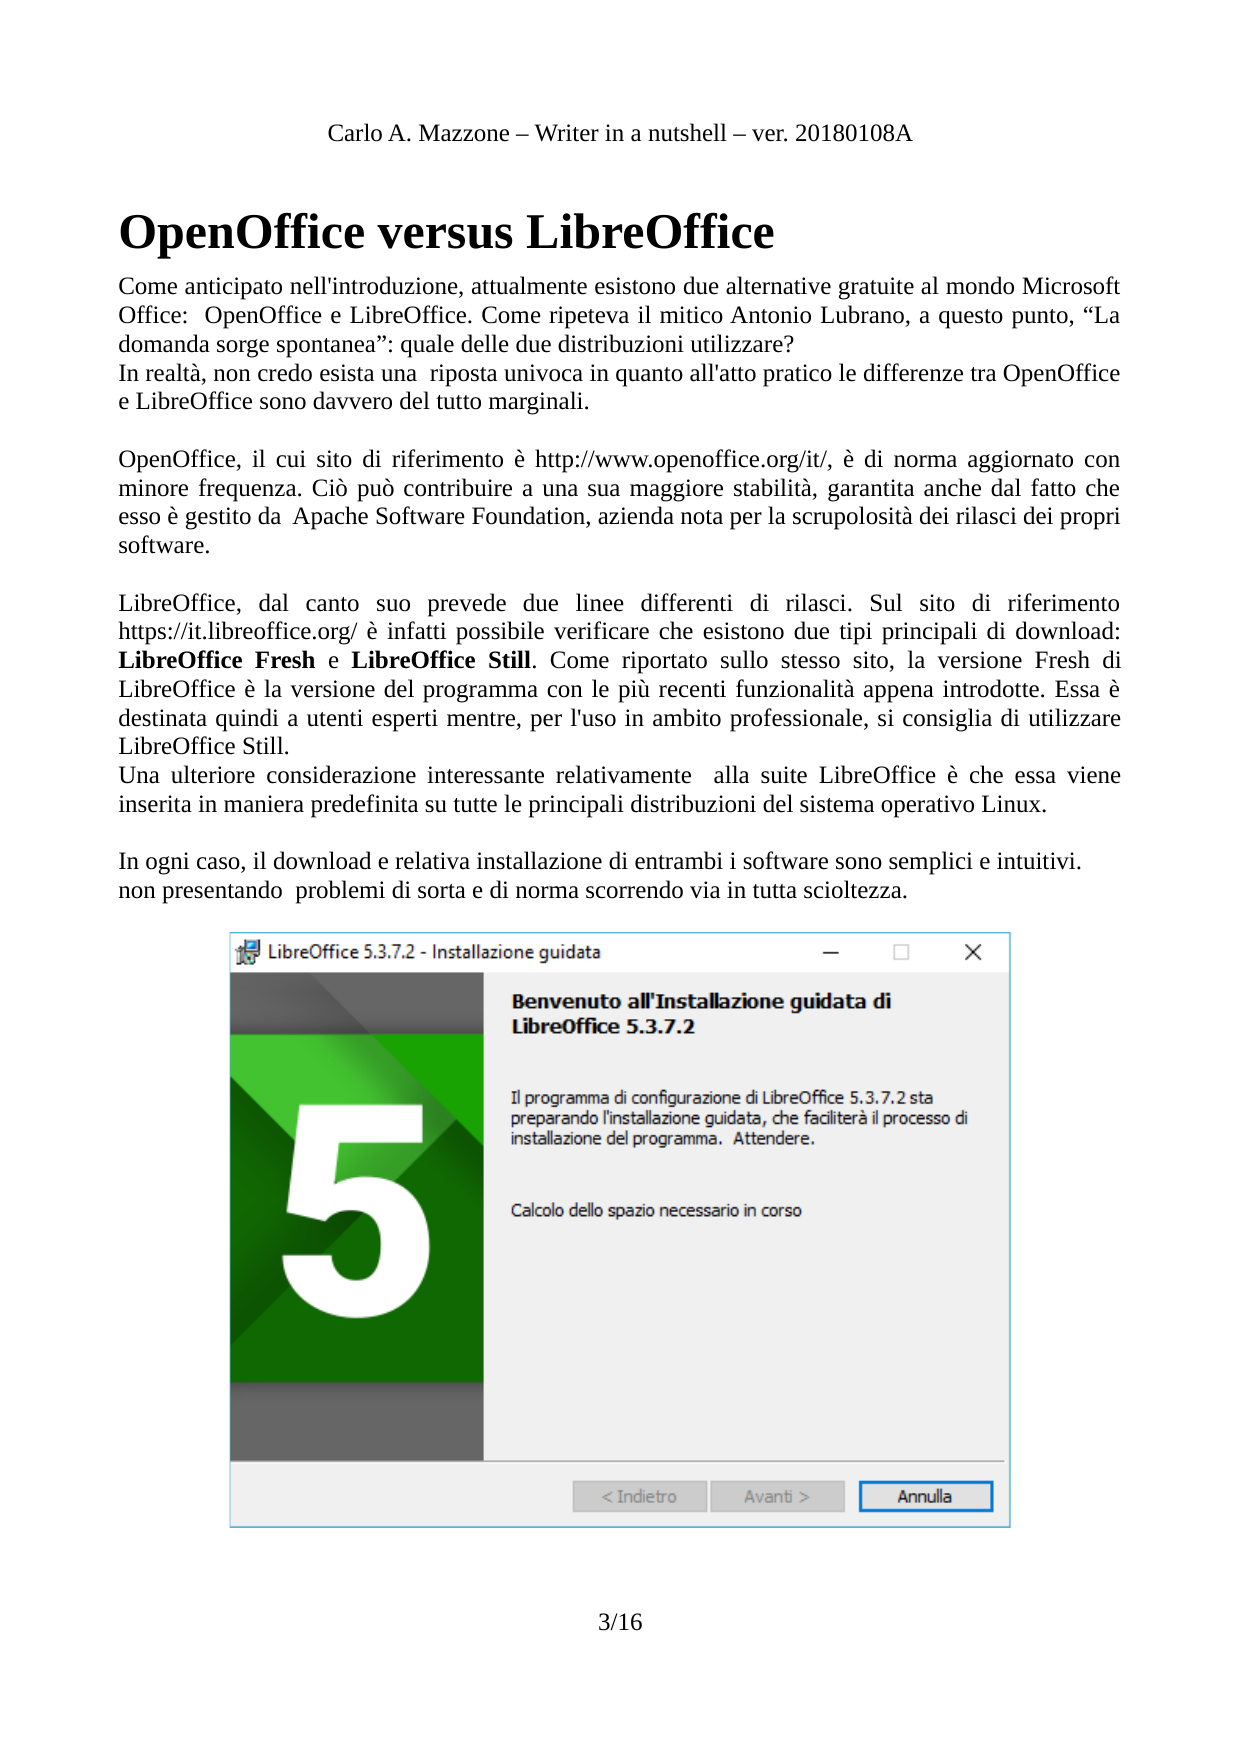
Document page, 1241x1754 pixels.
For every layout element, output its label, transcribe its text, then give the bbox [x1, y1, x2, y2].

text Come anticipato nell'introduzione, attualmente esistono due alternative gratuite al mondo Microsoft Office: OpenOffice e LibreOffice. Come ripeteva il mitico Antonio Lubrano, a questo punto, “La domanda sorge spontanea”: quale delle due distribuzioni utilizzare? [118, 271, 1122, 358]
text Una ulteriore considerazione interessante relativamente alla suite LibreOffice è che essa viene inserita in maniera predefinita su tutte le principali distribuzioni del sistema operativo Linux. [118, 760, 1122, 818]
text non presentando problemi di sorta e di norma scorrendo via in tutta scioltezza. [118, 875, 1122, 904]
text LibreOffice, dal canto suo prevede due linee differenti di rilasci. Sul sito di riferimento https://it.libreoffice.org/ è infatti possibile verificare che esistono due tipi principali di download: LibreOffice Fresh e LibreOffice Still. Come riportato sullo stesso sito, la versione Fresh di LibreOffice è la versione del programma con le più recenti funzionalità appena introdotte. Essa è destinata quindi a utenti esperti mentre, per l'uso in ambito professionale, si consiglia di utilizzare LibreOffice Still. [118, 588, 1122, 760]
subtitle OpenOffice versus LibreOffice [118, 201, 1122, 259]
text OpenOffice, il cui sito di riferimento è http://www.openoffice.org/it/, è di norma aggiornato con minore frequenza. Ciò può contribuire a una sua maggiore stabilità, garantita anche dal fatto che esso è gestito da Apache Software Foundation, azienda nota per la scrupolosità dei rilasci dei propri software. [118, 444, 1122, 559]
picture [229, 932, 1011, 1528]
text In realtà, non credo esista una riposta univoca in quanto all'atto pratico le differenze tra OpenOffice e LibreOffice sono davvero del tutto marginali. [118, 358, 1122, 415]
text In ogni caso, il download e relativa installazione di entrambi i software sono semplici e intuitivi. [118, 846, 1122, 875]
